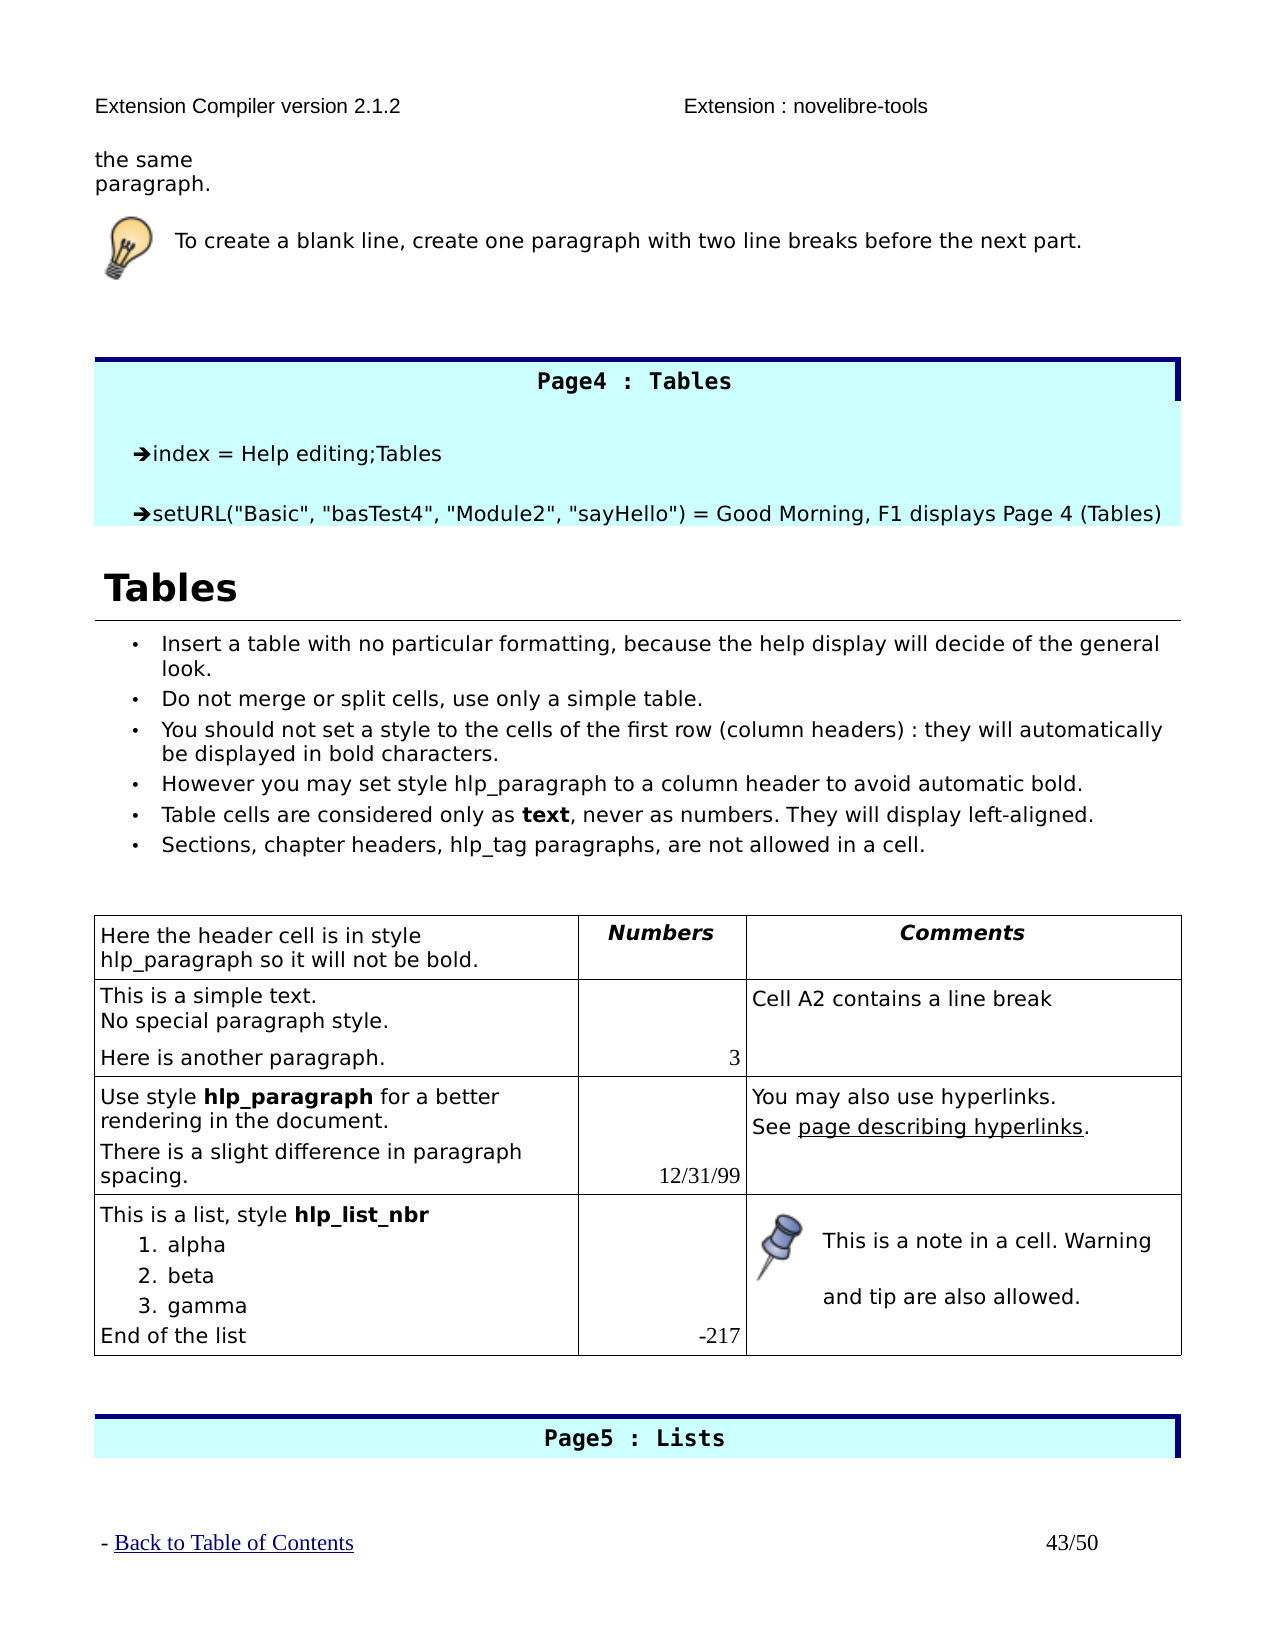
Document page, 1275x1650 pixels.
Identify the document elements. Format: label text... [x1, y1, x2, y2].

text the same paragraph. [94, 147, 1181, 196]
table_cell -217 [579, 1195, 746, 1354]
list setURL("Basic", "basTest4", "Module2", "sayHello") = Good Morning, F1 displays Page 4 (Tables) [94, 502, 1181, 526]
list Do not merge or split cells, use only a simple table. [132, 687, 1181, 712]
text Page5 : Lists [94, 1415, 1175, 1458]
text Tables [94, 557, 1181, 620]
list Insert a table with no particular formatting, because the help display will decide of the general look. [132, 632, 1181, 681]
list To create a blank line, create one paragraph with two line breaks before the next part. [94, 211, 1181, 286]
table_cell You may also use hyperlinks. See page describing hyperlinks. [747, 1077, 1181, 1194]
table_cell 3 [579, 980, 746, 1076]
text Page4 : Tables [94, 358, 1175, 401]
table_cell This is a list, style hlp_list_nbr alpha beta gamma End of the list [95, 1195, 578, 1354]
picture [95, 212, 163, 285]
picture [752, 1212, 808, 1284]
list You should not set a style to the cells of the first row (column headers) : they will automatically be displayed in bold characters. [132, 717, 1181, 766]
list Sections, chapter headers, hlp_tag paragraphs, are not allowed in a cell. [132, 833, 1181, 857]
table_cell This is a note in a cell. Warning and tip are also allowed. [747, 1195, 1181, 1354]
list Table cells are considered only as text, never as numbers. They will display left-aligned. [132, 803, 1181, 827]
list However you may set style hlp_paragraph to a column header to avoid automatic bold. [132, 772, 1181, 797]
list index = Help editing;Tables [94, 442, 1181, 466]
table_cell 31.12.99 [579, 1077, 746, 1194]
table_header Comments [747, 916, 1181, 978]
table_header Here the header cell is in style hlp_paragraph so it will not be bold. [95, 916, 578, 978]
table_cell Cell A2 contains a line break [747, 980, 1181, 1076]
table_header Numbers [579, 916, 746, 978]
table_cell Use style hlp_paragraph for a better rendering in the document. There is a slight difference in paragraph spacing. [95, 1077, 578, 1194]
table_cell This is a simple text. No special paragraph style. Here is another paragraph. [95, 980, 578, 1076]
